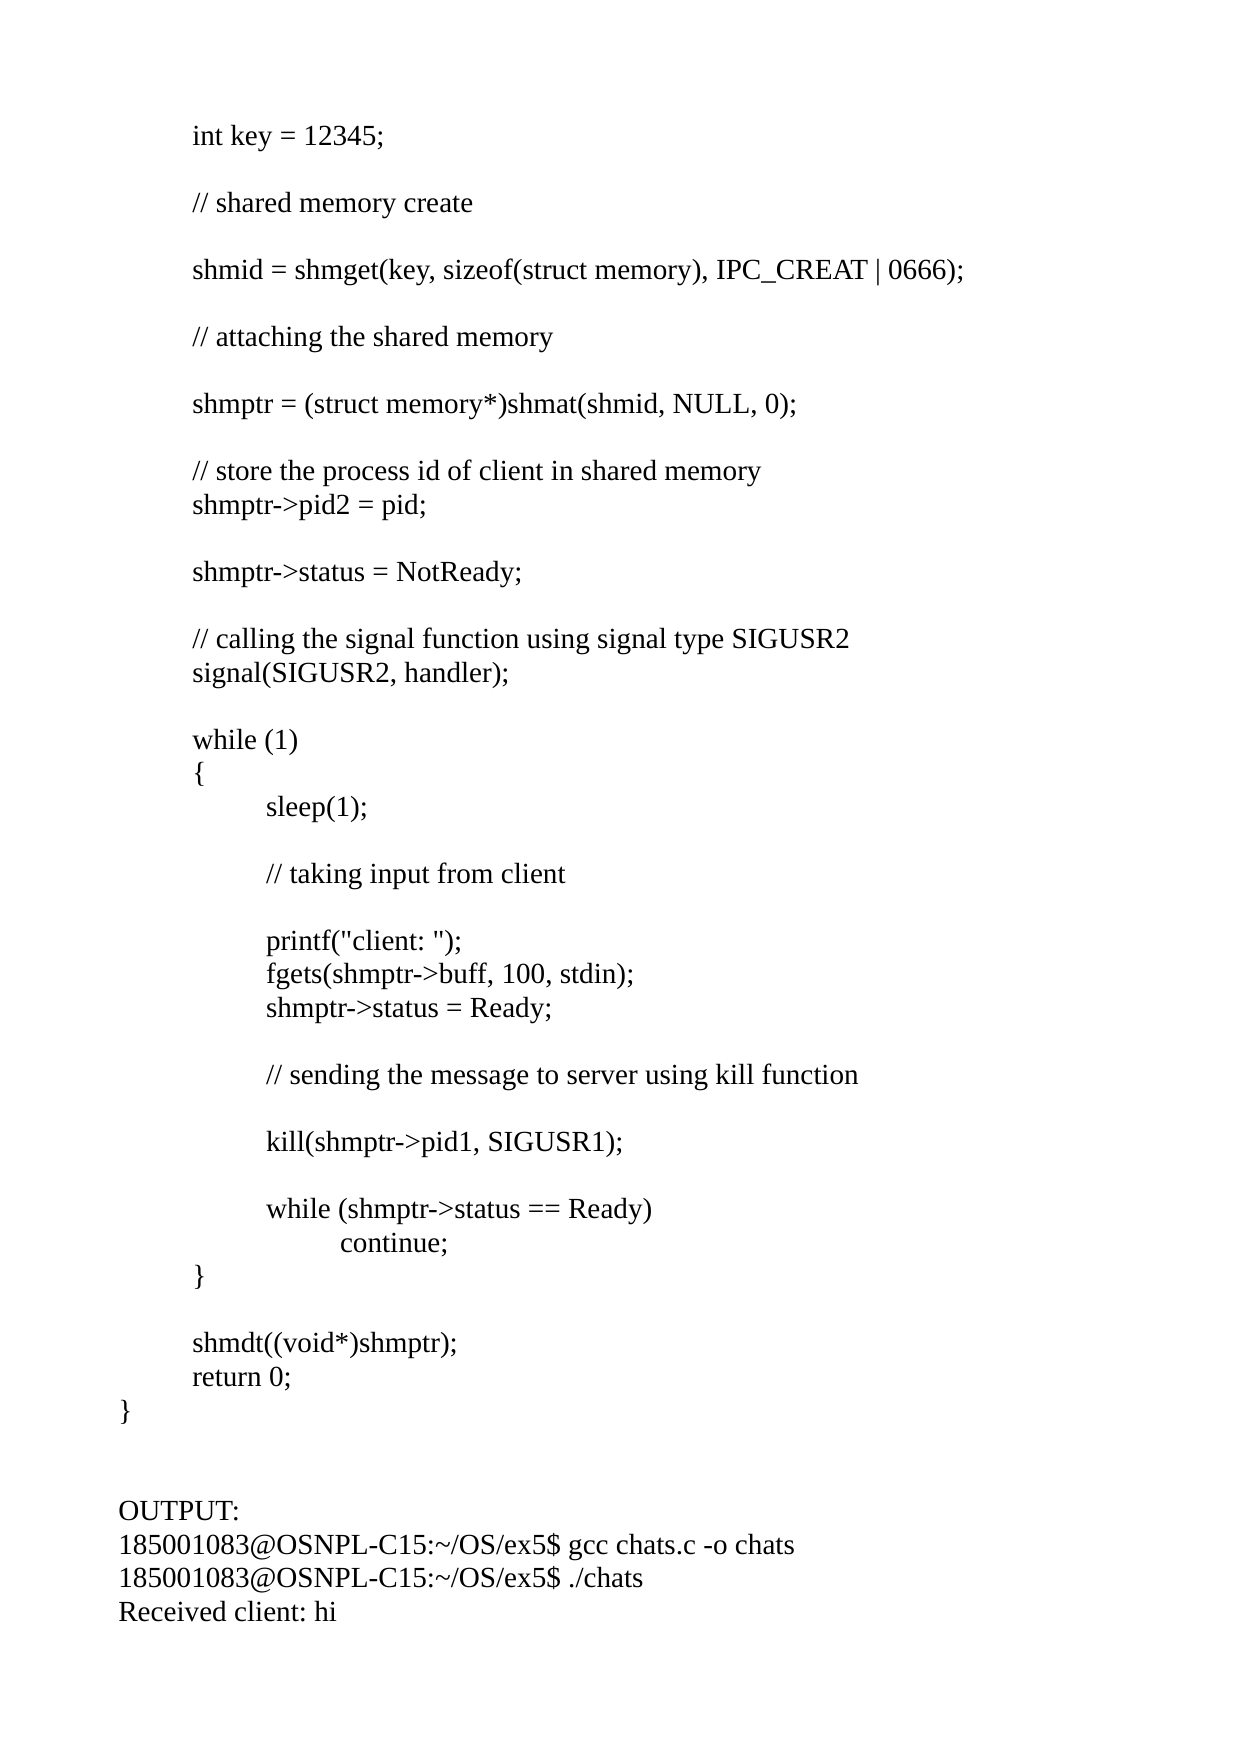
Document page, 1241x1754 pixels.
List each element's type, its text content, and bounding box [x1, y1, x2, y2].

text printf("client: "); [118, 923, 1122, 957]
text { [118, 755, 1122, 789]
text // attaching the shared memory [118, 319, 1122, 353]
text // taking input from client [118, 856, 1122, 889]
text 185001083@OSNPL-C15:~/OS/ex5$ gcc chats.c -o chats [118, 1527, 1122, 1560]
text fgets(shmptr->buff, 100, stdin); [118, 957, 1122, 990]
text OUTPUT: [118, 1493, 1122, 1527]
text while (1) [118, 722, 1122, 755]
text shmdt((void*)shmptr); [118, 1326, 1122, 1359]
text return 0; [118, 1359, 1122, 1393]
text // sending the message to server using kill function [118, 1057, 1122, 1091]
text signal(SIGUSR2, handler); [118, 655, 1122, 688]
text // store the process id of client in shared memory [118, 453, 1122, 487]
text Received client: hi [118, 1594, 1122, 1627]
text shmptr->status = Ready; [118, 990, 1122, 1024]
text int key = 12345; [118, 118, 1122, 152]
text sleep(1); [118, 789, 1122, 822]
text } [118, 1258, 1122, 1292]
text // calling the signal function using signal type SIGUSR2 [118, 621, 1122, 655]
text } [118, 1393, 1122, 1426]
text 185001083@OSNPL-C15:~/OS/ex5$ ./chats [118, 1560, 1122, 1594]
text shmptr->pid2 = pid; [118, 487, 1122, 521]
text shmid = shmget(key, sizeof(struct memory), IPC_CREAT | 0666); [118, 252, 1122, 286]
text kill(shmptr->pid1, SIGUSR1); [118, 1124, 1122, 1158]
text // shared memory create [118, 185, 1122, 219]
text shmptr->status = NotReady; [118, 554, 1122, 588]
text continue; [118, 1225, 1122, 1258]
text while (shmptr->status == Ready) [118, 1191, 1122, 1225]
text shmptr = (struct memory*)shmat(shmid, NULL, 0); [118, 386, 1122, 420]
